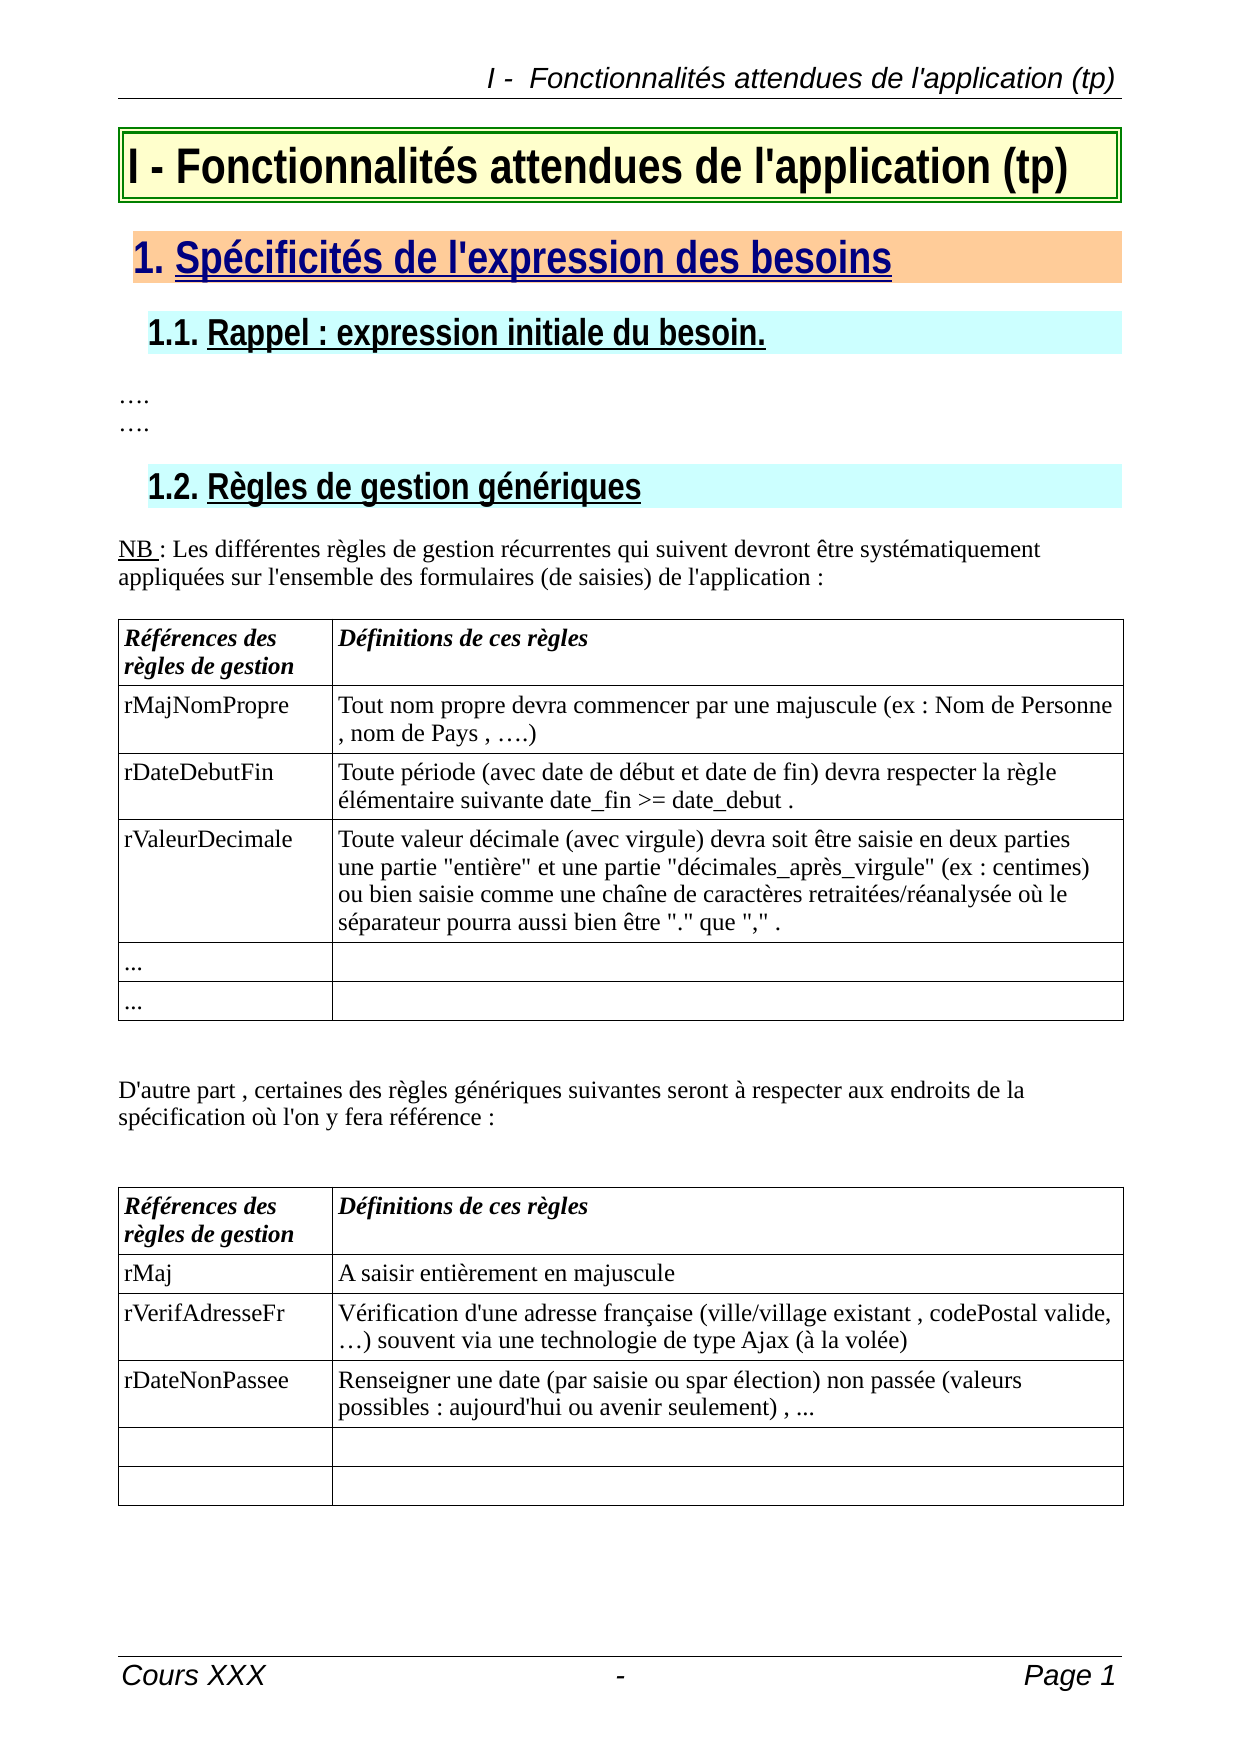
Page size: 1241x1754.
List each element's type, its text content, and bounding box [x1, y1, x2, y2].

table_cell Toute valeur décimale (avec virgule) devra soit être saisie en deux parties une partie "entière" et une partie "décimales_après_virgule" (ex : centimes) ou bien saisie comme une chaîne de caractères retraitées/réanalysée où le séparateur pourra aussi bien être "." que "," . [333, 820, 1123, 942]
table_cell rDateDebutFin [119, 754, 332, 819]
table_cell [333, 982, 1123, 1020]
table_cell [119, 1467, 332, 1505]
subtitle Rappel : expression initiale du besoin. [148, 311, 1122, 354]
text …. [118, 409, 1122, 437]
table_cell Toute période (avec date de début et date de fin) devra respecter la règle élémentaire suivante date_fin >= date_debut . [333, 754, 1123, 819]
table_cell Tout nom propre devra commencer par une majuscule (ex : Nom de Personne , nom de Pays , ….) [333, 686, 1123, 752]
table_header Définitions de ces règles [333, 620, 1123, 685]
table_header Références des règles de gestion [119, 1188, 332, 1254]
table_cell [333, 1428, 1123, 1466]
table_cell A saisir entièrement en majuscule [333, 1255, 1123, 1293]
subtitle Règles de gestion génériques [148, 464, 1122, 508]
table_cell ... [119, 982, 332, 1020]
table_cell [119, 1428, 332, 1466]
table_cell rDateNonPassee [119, 1361, 332, 1427]
table_cell Vérification d'une adresse française (ville/village existant , codePostal valide, …) souvent via une technologie de type Ajax (à la volée) [333, 1294, 1123, 1360]
table_cell ... [119, 943, 332, 981]
text …. [118, 381, 1122, 409]
table_cell [333, 1467, 1123, 1505]
table_cell rValeurDecimale [119, 820, 332, 942]
table_cell rVerifAdresseFr [119, 1294, 332, 1360]
table_header Définitions de ces règles [333, 1188, 1123, 1254]
table_cell Renseigner une date (par saisie ou spar élection) non passée (valeurs possibles : aujourd'hui ou avenir seulement) , ... [333, 1361, 1123, 1427]
subtitle Spécificités de l'expression des besoins [133, 231, 1122, 283]
table_cell rMajNomPropre [119, 686, 332, 752]
table_cell [333, 943, 1123, 981]
table_cell rMaj [119, 1255, 332, 1293]
table_header Références des règles de gestion [119, 620, 332, 685]
text D'autre part , certaines des règles génériques suivantes seront à respecter aux endroits de la spécification où l'on y fera référence : [118, 1076, 1122, 1131]
text NB : Les différentes règles de gestion récurrentes qui suivent devront être systématiquement appliquées sur l'ensemble des formulaires (de saisies) de l'application : [118, 535, 1122, 591]
